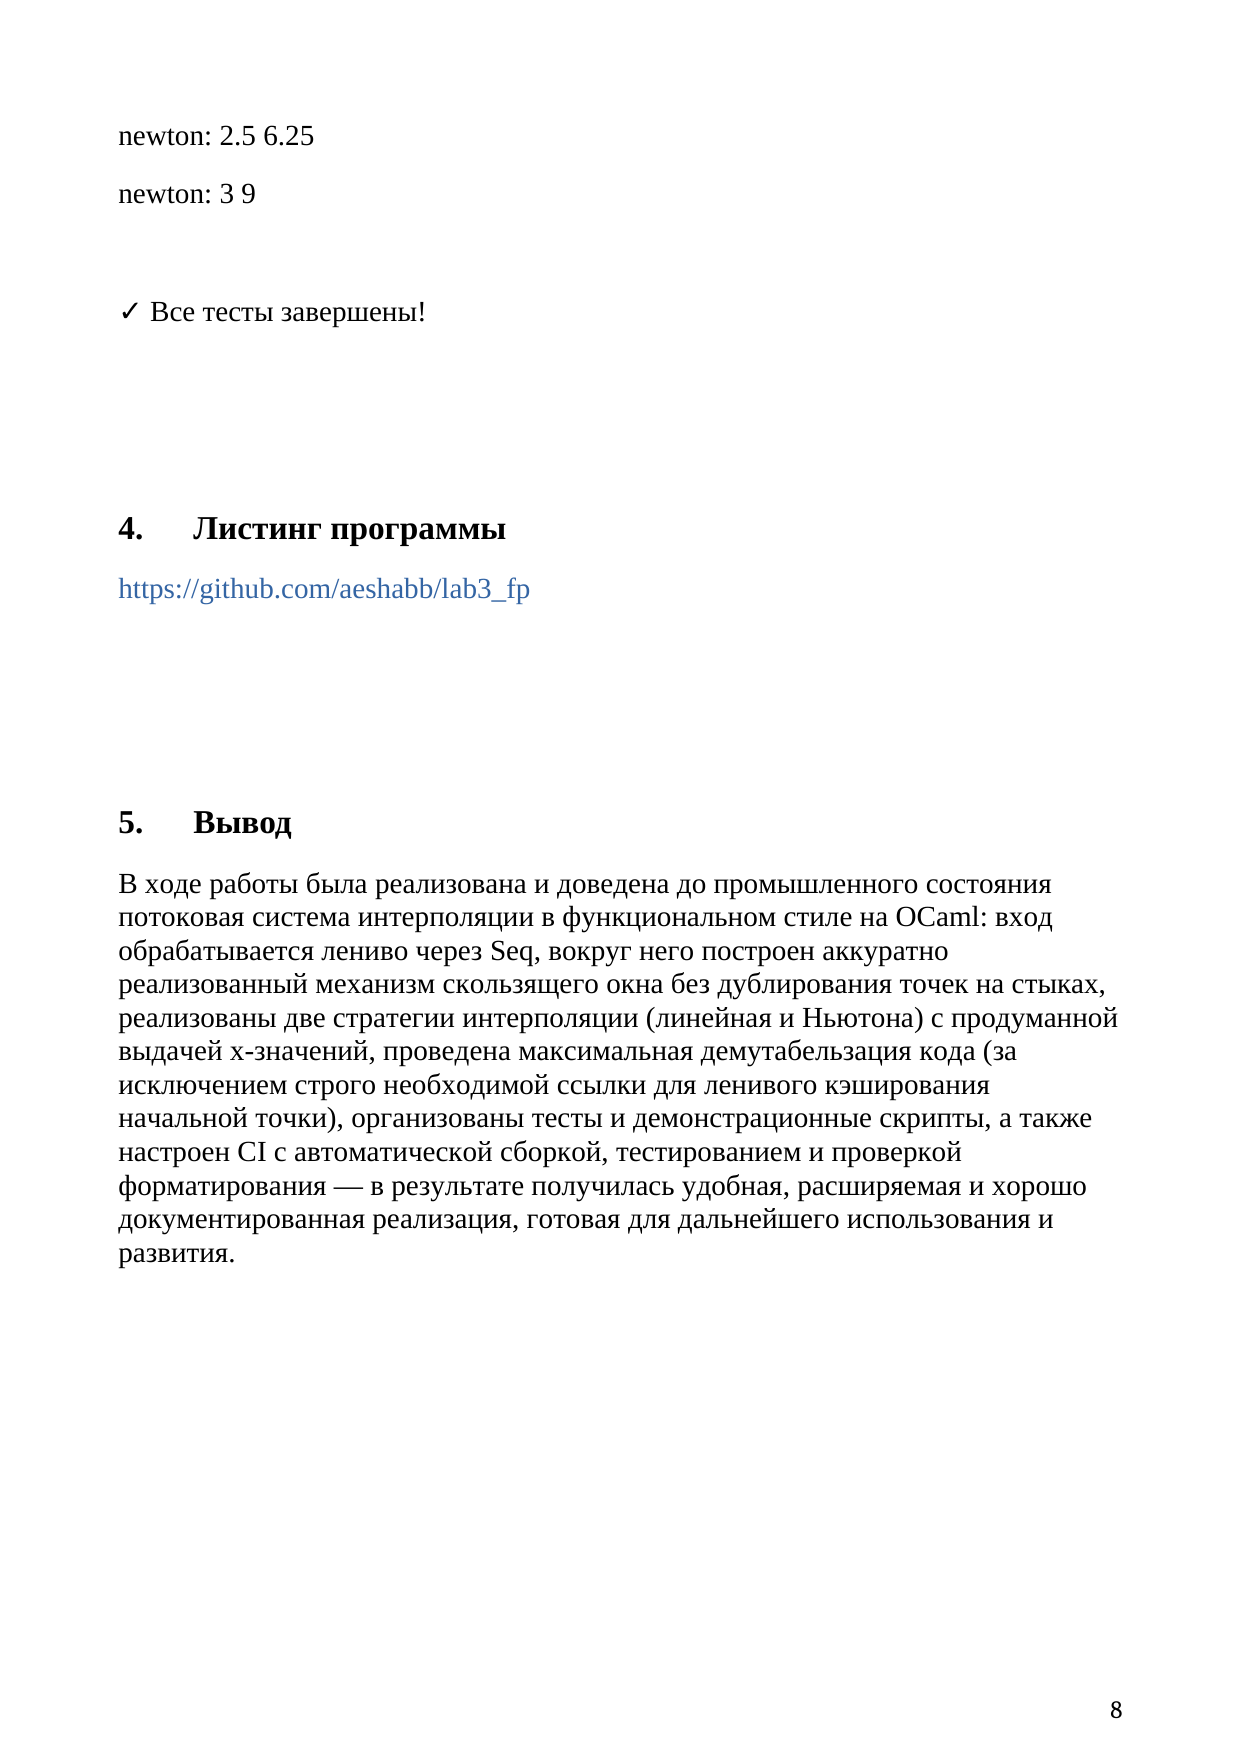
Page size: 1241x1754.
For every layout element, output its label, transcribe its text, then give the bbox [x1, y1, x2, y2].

text newton: 3 9 [118, 177, 1122, 210]
text newton: 2.5 6.25 [118, 118, 1122, 152]
subtitle Вывод [118, 802, 1122, 841]
text https://github.com/aeshabb/lab3_fp [118, 571, 1122, 605]
text ✓ Все тесты завершены! [118, 294, 1122, 327]
subtitle Листинг программы [118, 508, 1122, 546]
text В ходе работы была реализована и доведена до промышленного состояния потоковая система интерполяции в функциональном стиле на OCaml: вход обрабатывается лениво через Seq, вокруг него построен аккуратно реализованный механизм скользящего окна без дублирования точек на стыках, реализованы две стратегии интерполяции (линейная и Ньютона) с продуманной выдачей x-значений, проведена максимальная демутабельзация кода (за исключением строго необходимой ссылки для ленивого кэширования начальной точки), организованы тесты и демонстрационные скрипты, а также настроен CI с автоматической сборкой, тестированием и проверкой форматирования — в результате получилась удобная, расширяемая и хорошо документированная реализация, готовая для дальнейшего использования и развития. [118, 866, 1122, 1268]
